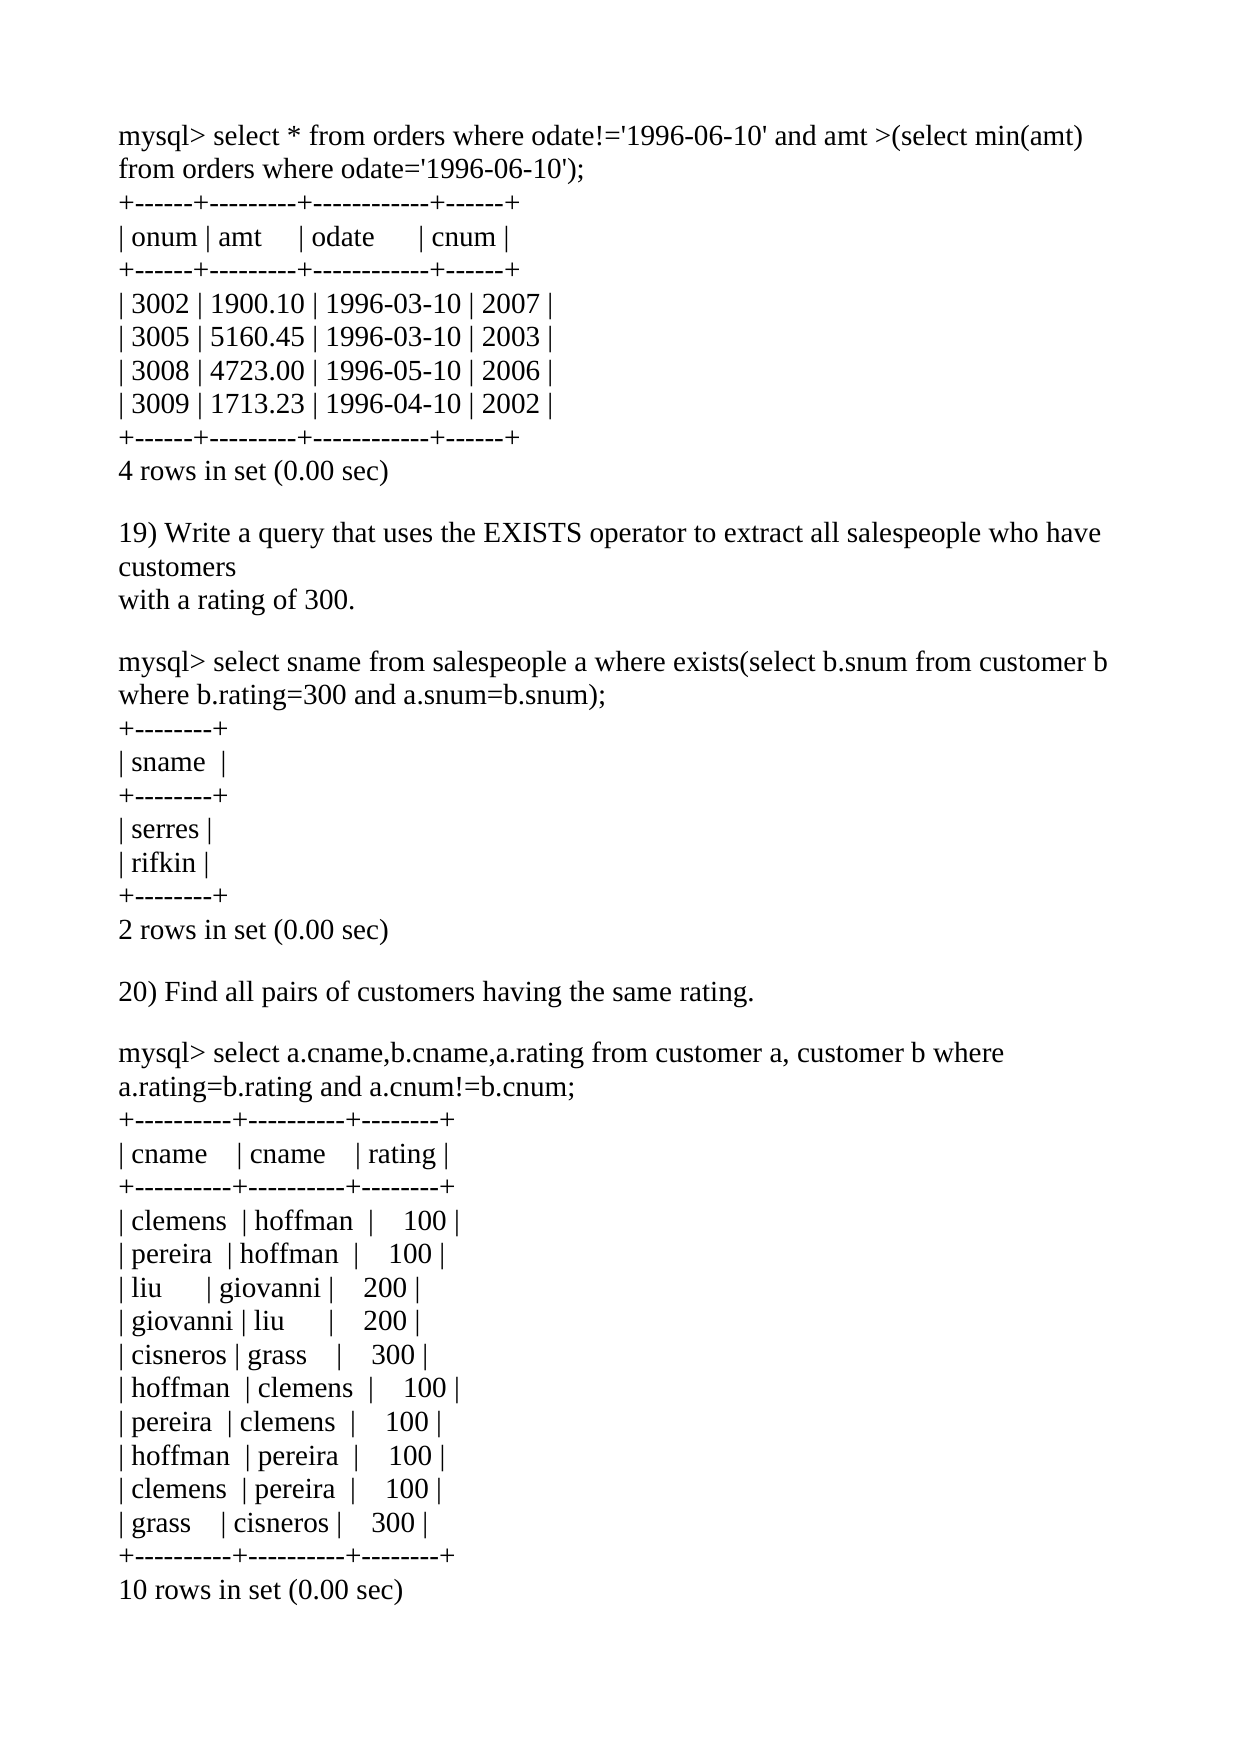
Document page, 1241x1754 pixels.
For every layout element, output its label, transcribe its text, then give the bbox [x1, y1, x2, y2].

text +--------+ [118, 711, 1122, 744]
text | giovanni | liu | 200 | [118, 1303, 1122, 1337]
text mysql> select sname from salespeople a where exists(select b.snum from customer b where b.rating=300 and a.snum=b.snum); [118, 644, 1122, 711]
text | hoffman | clemens | 100 | [118, 1371, 1122, 1404]
text +--------+ [118, 878, 1122, 912]
text 4 rows in set (0.00 sec) [118, 453, 1122, 487]
text +------+---------+------------+------+ [118, 252, 1122, 286]
text 2 rows in set (0.00 sec) [118, 912, 1122, 946]
text +----------+----------+--------+ [118, 1169, 1122, 1203]
text | liu | giovanni | 200 | [118, 1270, 1122, 1303]
text | cisneros | grass | 300 | [118, 1337, 1122, 1371]
text | 3002 | 1900.10 | 1996-03-10 | 2007 | [118, 286, 1122, 319]
text 19) Write a query that uses the EXISTS operator to extract all salespeople who have customers [118, 515, 1122, 582]
text | pereira | hoffman | 100 | [118, 1236, 1122, 1270]
text 10 rows in set (0.00 sec) [118, 1572, 1122, 1605]
text | hoffman | pereira | 100 | [118, 1438, 1122, 1471]
text +------+---------+------------+------+ [118, 420, 1122, 453]
text mysql> select * from orders where odate!='1996-06-10' and amt >(select min(amt) from orders where odate='1996-06-10'); [118, 118, 1122, 185]
text | serres | [118, 811, 1122, 845]
text | 3008 | 4723.00 | 1996-05-10 | 2006 | [118, 353, 1122, 386]
text | rifkin | [118, 845, 1122, 878]
text mysql> select a.cname,b.cname,a.rating from customer a, customer b where a.rating=b.rating and a.cnum!=b.cnum; [118, 1035, 1122, 1102]
text | clemens | hoffman | 100 | [118, 1203, 1122, 1236]
text | cname | cname | rating | [118, 1136, 1122, 1169]
text +------+---------+------------+------+ [118, 185, 1122, 219]
text | 3005 | 5160.45 | 1996-03-10 | 2003 | [118, 319, 1122, 353]
text +----------+----------+--------+ [118, 1538, 1122, 1572]
text | clemens | pereira | 100 | [118, 1471, 1122, 1505]
text with a rating of 300. [118, 582, 1122, 616]
text | grass | cisneros | 300 | [118, 1505, 1122, 1538]
text | 3009 | 1713.23 | 1996-04-10 | 2002 | [118, 386, 1122, 420]
text +----------+----------+--------+ [118, 1102, 1122, 1136]
text | onum | amt | odate | cnum | [118, 219, 1122, 252]
text 20) Find all pairs of customers having the same rating. [118, 974, 1122, 1007]
text | sname | [118, 744, 1122, 778]
text +--------+ [118, 778, 1122, 811]
text | pereira | clemens | 100 | [118, 1404, 1122, 1438]
